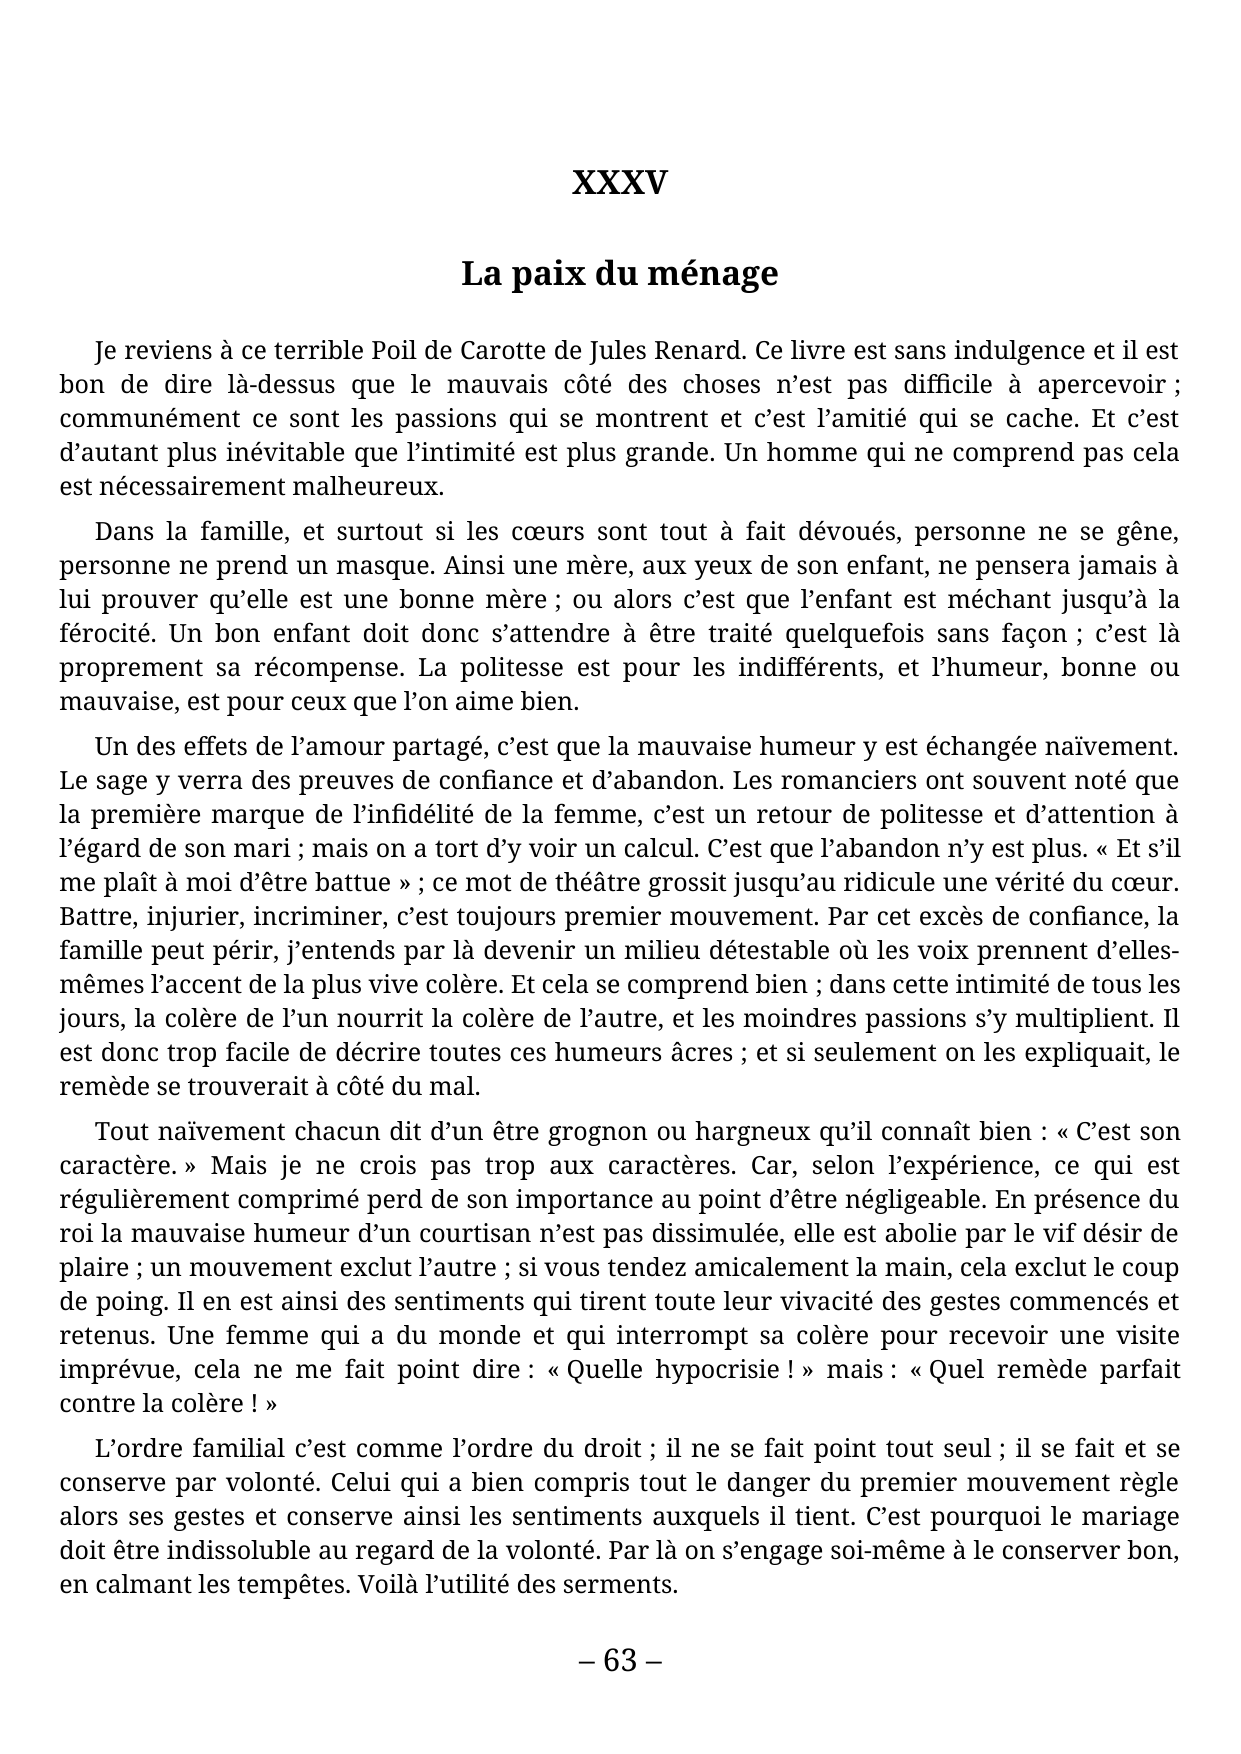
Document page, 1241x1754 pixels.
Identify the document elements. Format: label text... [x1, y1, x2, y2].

subtitle XXXV La paix du ménage [59, 159, 1181, 295]
text Un des effets de l’amour partagé, c’est que la mauvaise humeur y est échangée naïvement. Le sage y verra des preuves de confiance et d’abandon. Les romanciers ont souvent noté que la première marque de l’infidélité de la femme, c’est un retour de politesse et d’attention à l’égard de son mari ; mais on a tort d’y voir un calcul. C’est que l’abandon n’y est plus. « Et s’il me plaît à moi d’être battue » ; ce mot de théâtre grossit jusqu’au ridicule une vérité du cœur. Battre, injurier, incriminer, c’est toujours premier mouvement. Par cet excès de confiance, la famille peut périr, j’entends par là devenir un milieu détestable où les voix prennent d’elles-mêmes l’accent de la plus vive colère. Et cela se comprend bien ; dans cette intimité de tous les jours, la colère de l’un nourrit la colère de l’autre, et les moindres passions s’y multiplient. Il est donc trop facile de décrire toutes ces humeurs âcres ; et si seulement on les expliquait, le remède se trouverait à côté du mal. [59, 728, 1181, 1103]
text Je reviens à ce terrible Poil de Carotte de Jules Renard. Ce livre est sans indulgence et il est bon de dire là-dessus que le mauvais côté des choses n’est pas difficile à apercevoir ; communément ce sont les passions qui se montrent et c’est l’amitié qui se cache. Et c’est d’autant plus inévitable que l’intimité est plus grande. Un homme qui ne comprend pas cela est nécessairement malheureux. [59, 333, 1181, 503]
text Tout naïvement chacun dit d’un être grognon ou hargneux qu’il connaît bien : « C’est son caractère. » Mais je ne crois pas trop aux caractères. Car, selon l’expérience, ce qui est régulièrement comprimé perd de son importance au point d’être négligeable. En présence du roi la mauvaise humeur d’un courtisan n’est pas dissimulée, elle est abolie par le vif désir de plaire ; un mouvement exclut l’autre ; si vous tendez amicalement la main, cela exclut le coup de poing. Il en est ainsi des sentiments qui tirent toute leur vivacité des gestes commencés et retenus. Une femme qui a du monde et qui interrompt sa colère pour recevoir une visite imprévue, cela ne me fait point dire : « Quelle hypocrisie ! » mais : « Quel remède parfait contre la colère ! » [59, 1113, 1181, 1420]
text L’ordre familial c’est comme l’ordre du droit ; il ne se fait point tout seul ; il se fait et se conserve par volonté. Celui qui a bien compris tout le danger du premier mouvement règle alors ses gestes et conserve ainsi les sentiments auxquels il tient. C’est pourquoi le mariage doit être indissoluble au regard de la volonté. Par là on s’engage soi-même à le conserver bon, en calmant les tempêtes. Voilà l’utilité des serments. [59, 1430, 1181, 1601]
text Dans la famille, et surtout si les cœurs sont tout à fait dévoués, personne ne se gêne, personne ne prend un masque. Ainsi une mère, aux yeux de son enfant, ne pensera jamais à lui prouver qu’elle est une bonne mère ; ou alors c’est que l’enfant est méchant jusqu’à la férocité. Un bon enfant doit donc s’attendre à être traité quelquefois sans façon ; c’est là proprement sa récompense. La politesse est pour les indifférents, et l’humeur, bonne ou mauvaise, est pour ceux que l’on aime bien. [59, 513, 1181, 718]
